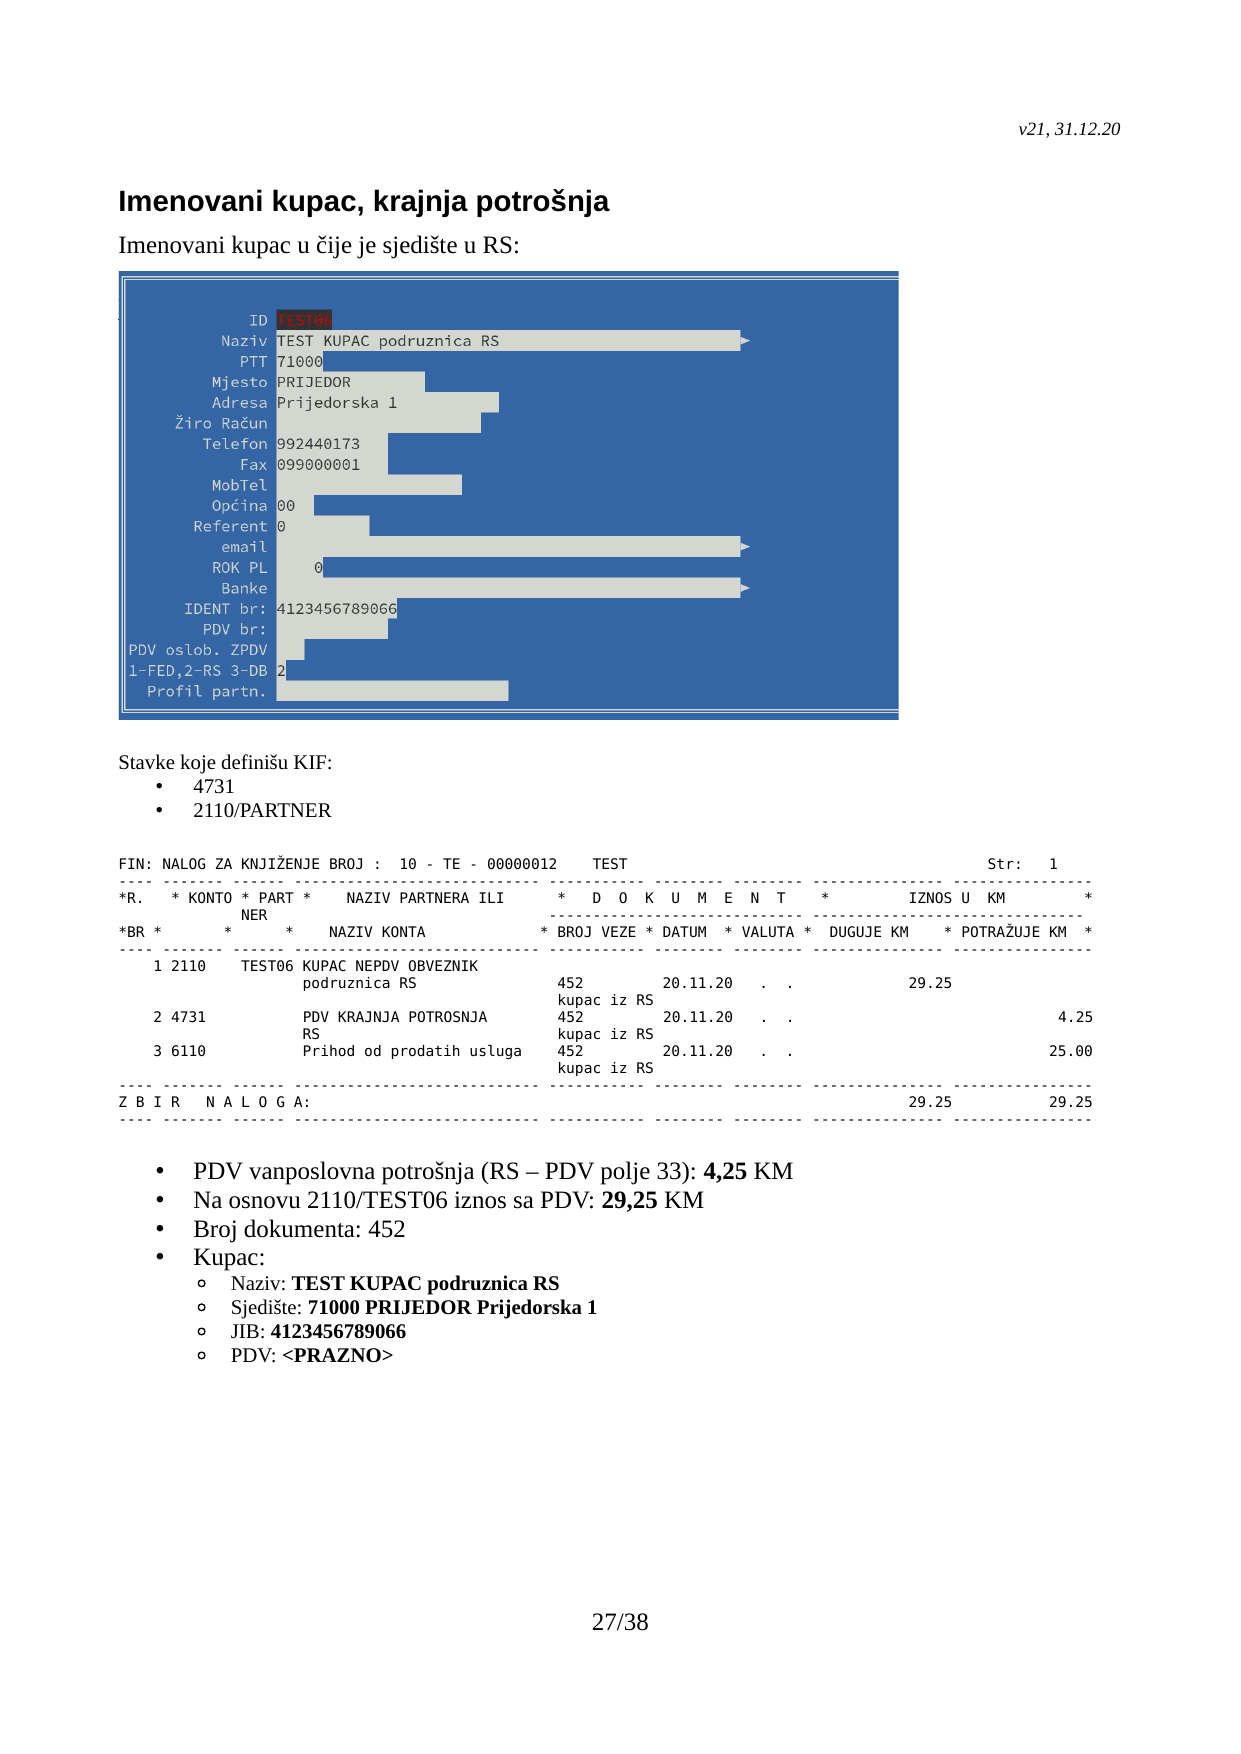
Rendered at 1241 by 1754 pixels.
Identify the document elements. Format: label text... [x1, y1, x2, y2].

text Imenovani kupac u čije je sjedište u RS: [118, 230, 1122, 259]
text kupac iz RS [118, 992, 1122, 1009]
text 3 6110 Prihod od prodatih usluga 452 20.11.20 . . 25.00 [118, 1043, 1122, 1059]
text 2 4731 PDV KRAJNJA POTROSNJA 452 20.11.20 . . 4.25 [118, 1009, 1122, 1026]
text ---- ------- ------ ---------------------------- ----------- -------- -------- --------------- ---------------- [118, 1077, 1122, 1093]
picture [118, 271, 899, 720]
text RS kupac iz RS [118, 1026, 1122, 1043]
list Kupac: [156, 1242, 1122, 1271]
subtitle 2110/PARTNER [156, 798, 1122, 822]
list Broj dokumenta: 452 [156, 1214, 1122, 1242]
text *BR * * * NAZIV KONTA * BROJ VEZE * DATUM * VALUTA * DUGUJE KM * POTRAŽUJE KM * [118, 924, 1122, 941]
list PDV: <PRAZNO> [193, 1343, 1122, 1367]
text podruznica RS 452 20.11.20 . . 29.25 [118, 975, 1122, 992]
text ---- ------- ------ ---------------------------- ----------- -------- -------- --------------- ---------------- [118, 941, 1122, 958]
list Na osnovu 2110/TEST06 iznos sa PDV: 29,25 KM [156, 1185, 1122, 1214]
text ---- ------- ------ ---------------------------- ----------- -------- -------- --------------- ---------------- [118, 1111, 1122, 1127]
text kupac iz RS [118, 1059, 1122, 1077]
list 4731 [156, 774, 1122, 798]
list Sjedište: 71000 PRIJEDOR Prijedorska 1 [193, 1295, 1122, 1319]
text Stavke koje definišu KIF: [118, 750, 1122, 774]
text *R. * KONTO * PART * NAZIV PARTNERA ILI * D O K U M E N T * IZNOS U KM * [118, 890, 1122, 907]
list PDV vanposlovna potrošnja (RS – PDV polje 33): 4,25 KM [156, 1156, 1122, 1185]
list JIB: 4123456789066 [193, 1319, 1122, 1343]
list Naziv: TEST KUPAC podruznica RS [193, 1271, 1122, 1295]
text NER ----------------------------- ------------------------------- [118, 907, 1122, 924]
text ---- ------- ------ ---------------------------- ----------- -------- -------- --------------- ---------------- [118, 873, 1122, 890]
text Z B I R N A L O G A: 29.25 29.25 [118, 1093, 1122, 1111]
subtitle Imenovani kupac, krajnja potrošnja [118, 184, 1122, 217]
text FIN: NALOG ZA KNJIŽENJE BROJ : 10 - TE - 00000012 TEST Str: 1 [118, 856, 1122, 873]
text 1 2110 TEST06 KUPAC NEPDV OBVEZNIK [118, 958, 1122, 975]
